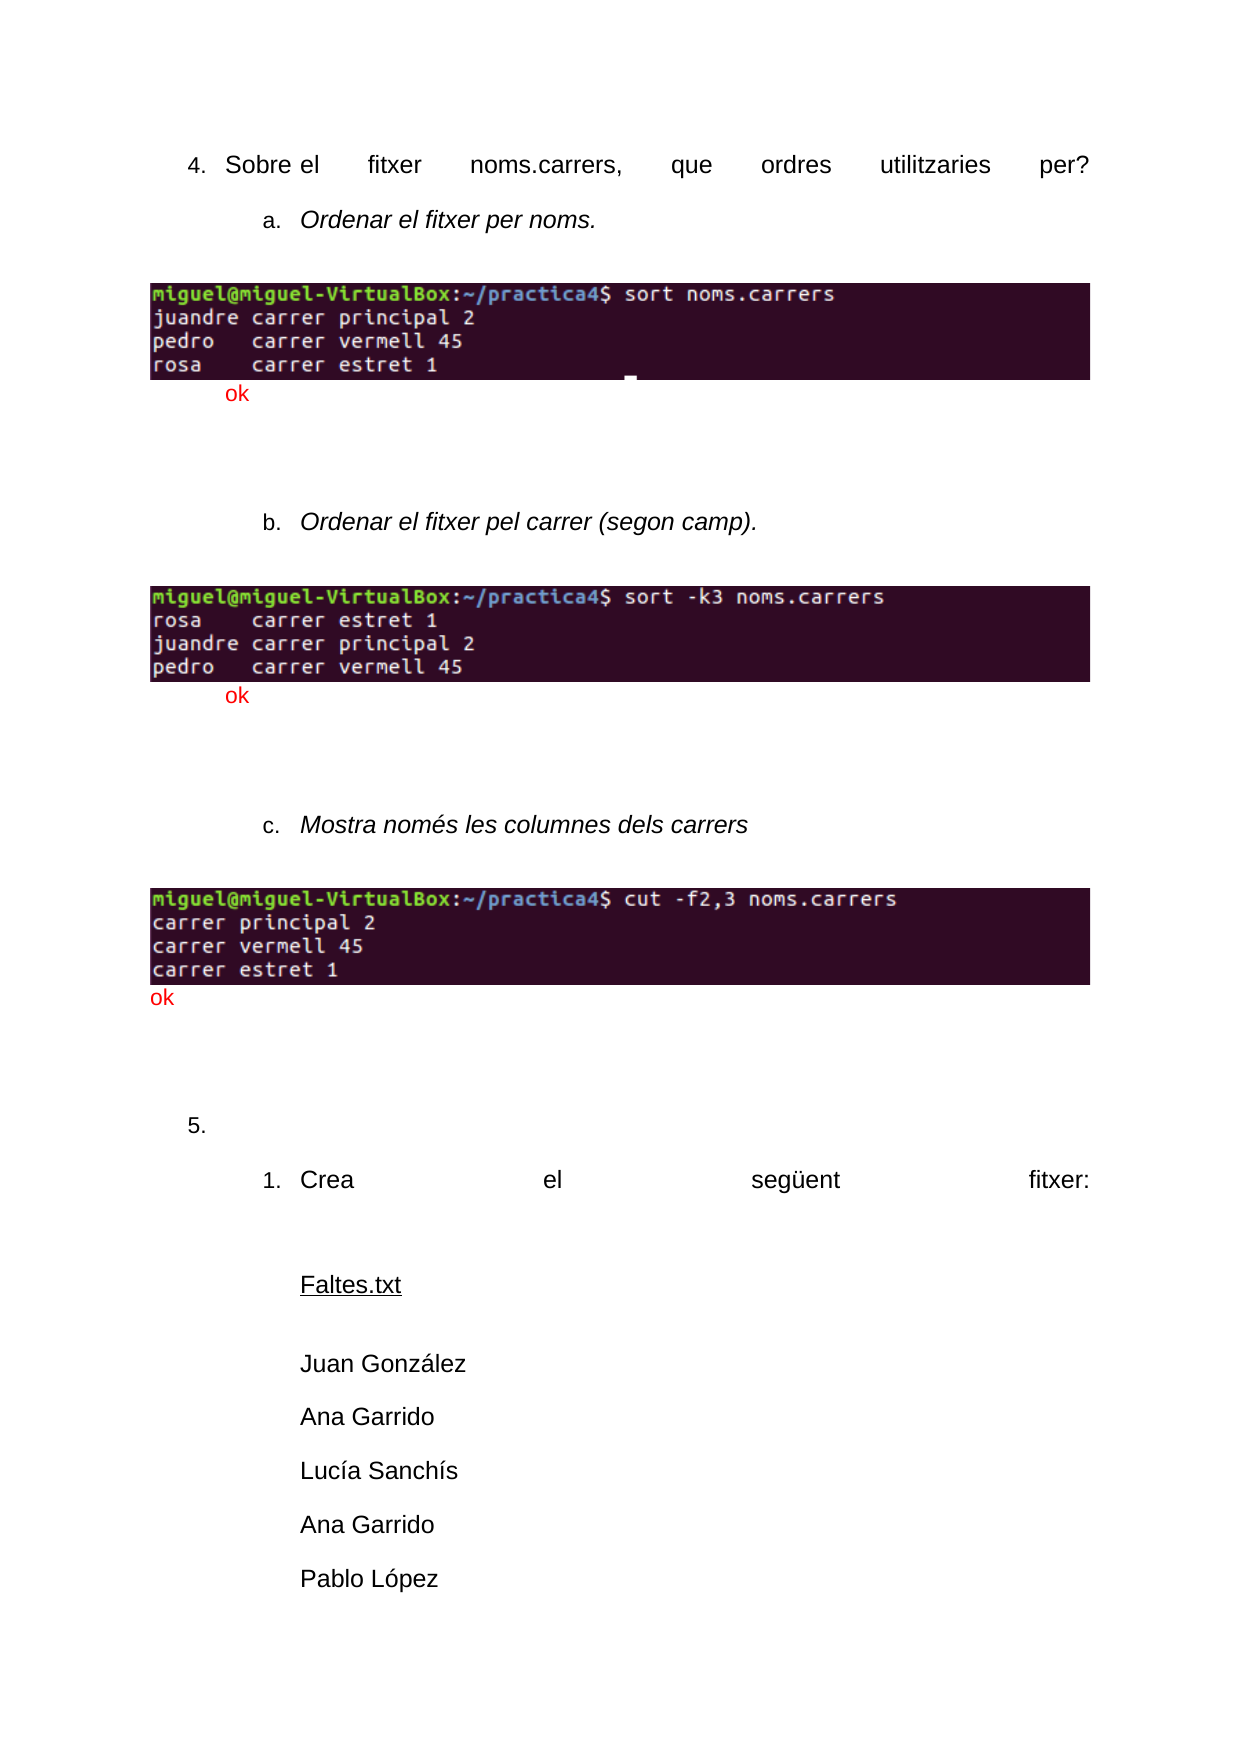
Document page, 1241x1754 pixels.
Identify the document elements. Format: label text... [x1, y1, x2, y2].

text Pablo López [300, 1563, 1090, 1592]
list Ordenar el fitxer per noms. [262, 205, 1090, 234]
text Ana Garrido [300, 1402, 1090, 1431]
list Sobre el fitxer noms.carrers, que ordres utilitzaries per? [187, 150, 1090, 205]
text ok [150, 985, 1090, 1011]
text ok [150, 682, 1090, 708]
list Crea el següent fitxer: [262, 1165, 1090, 1220]
list Mostra només les columnes dels carrers [262, 810, 1090, 838]
text Ana Garrido [300, 1510, 1090, 1538]
text Lucía Sanchís [300, 1456, 1090, 1485]
list Ordenar el fitxer pel carrer (segon camp). [262, 507, 1090, 536]
text Juan González [300, 1348, 1090, 1377]
text ok [150, 380, 1090, 406]
text Faltes.txt [300, 1270, 1090, 1298]
